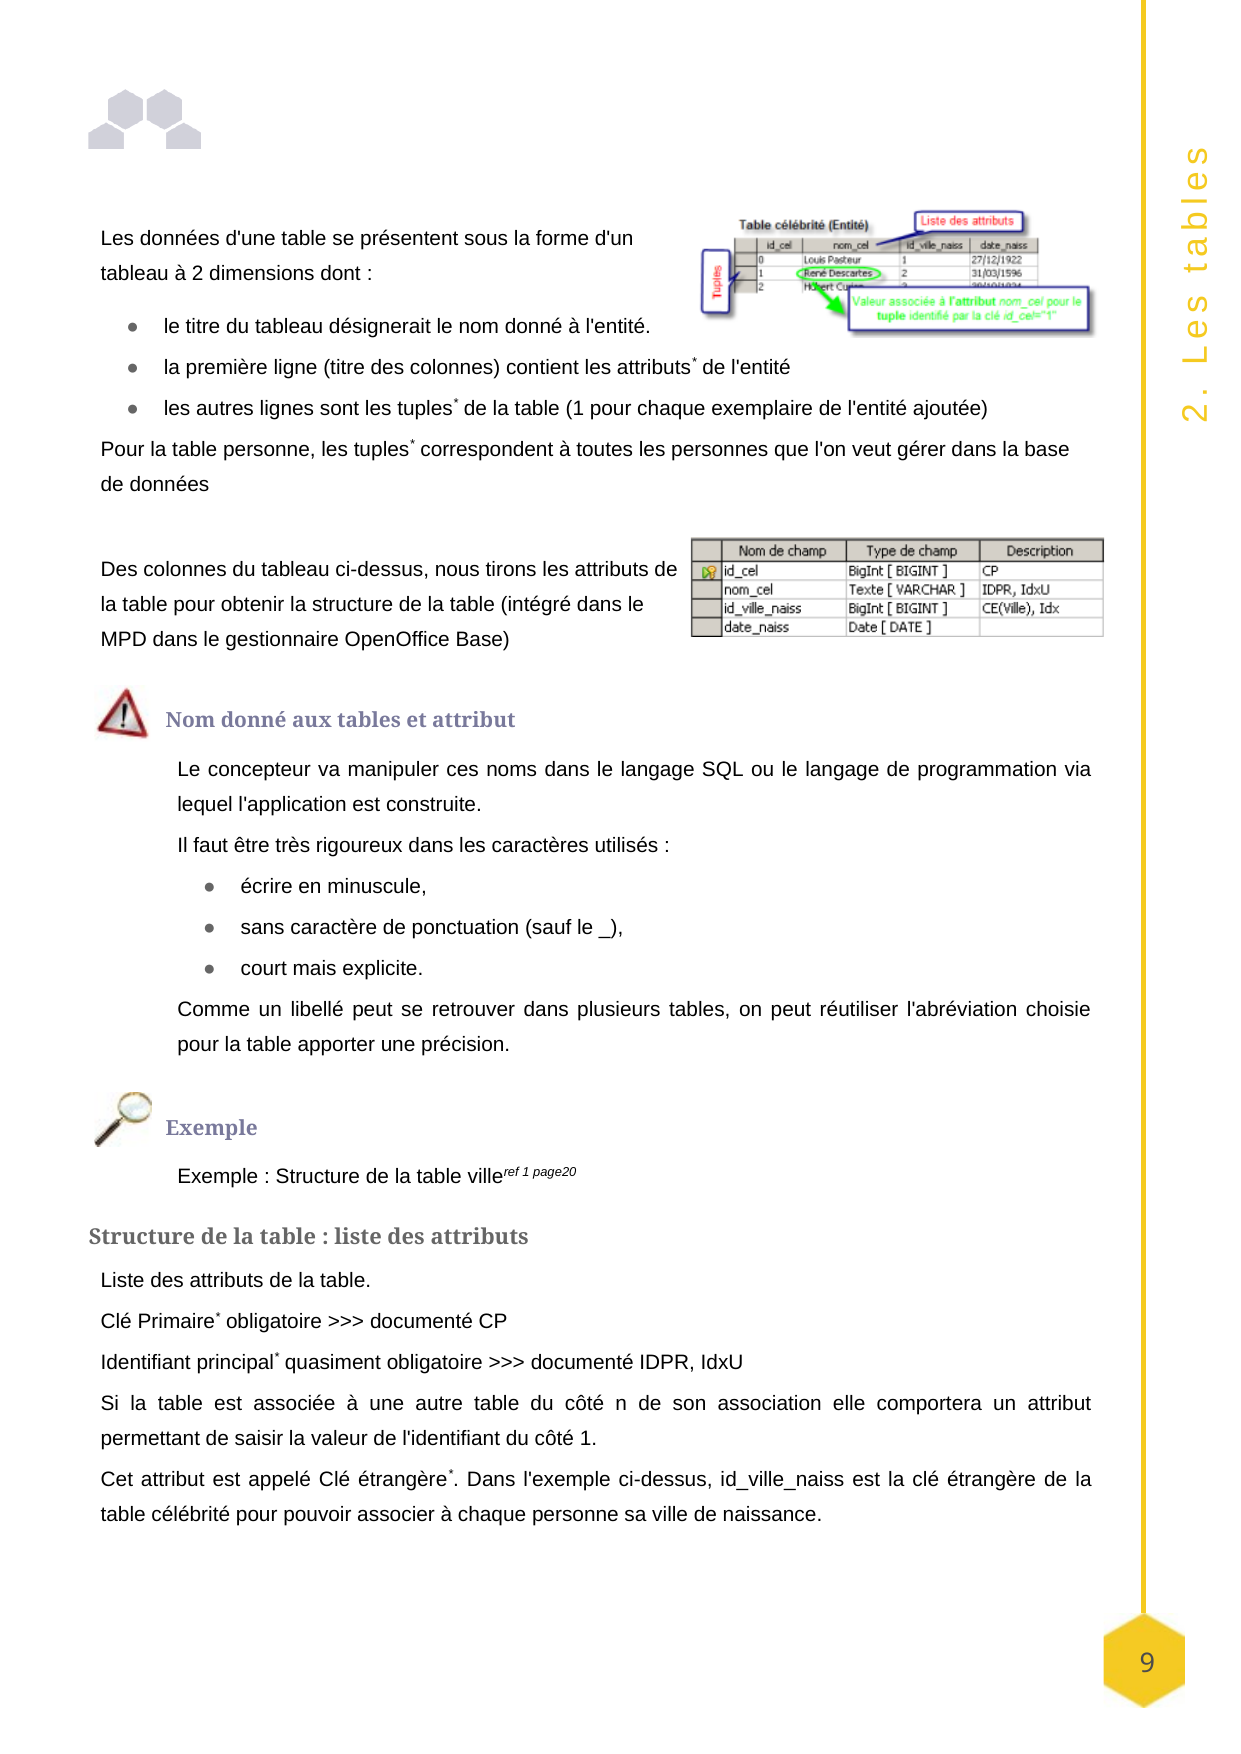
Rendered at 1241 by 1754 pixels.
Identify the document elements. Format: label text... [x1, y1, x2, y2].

text Clé Primaire*Clé primaire obligatoire >>> documenté CP [100, 1309, 1093, 1333]
list court mais explicite. [203, 956, 1104, 979]
list sans caractère de ponctuation (sauf le _), [203, 915, 1104, 939]
picture [94, 685, 148, 737]
table_header Les données d'une table se présentent sous la forme d'un tableau à 2 dimensions dont : le titre du tableau désignerait le nom donné à l'entité. la première ligne (titre des colonnes) contient les attributs*Attribut de l'entité les autres lignes sont les tuples*tuple de la table (1 pour chaque exemplaire de l'entité ajoutée) Pour la table personne, les tuples*tuple correspondent à toutes les personnes que l'on veut gérer dans la base de données [89, 338, 1104, 507]
text Identifiant principal*Identifiant principal quasiment obligatoire >>> documenté IDPR, IdxU [100, 1350, 1093, 1373]
table_header Les données d'une table se présentent sous la forme d'un tableau à 2 dimensions dont : le titre du tableau désignerait le nom donné à l'entité. la première ligne (titre des colonnes) contient les attributs*Attribut de l'entité les autres lignes sont les tuples*tuple de la table (1 pour chaque exemplaire de l'entité ajoutée) Pour la table personne, les tuples*tuple correspondent à toutes les personnes que l'on veut gérer dans la base de données [89, 207, 690, 337]
table_header Des colonnes du tableau ci-dessus, nous tirons les attributs de la table pour obtenir la structure de la table (intégré dans le MPD dans le gestionnaire OpenOffice Base) [89, 537, 1104, 662]
picture [94, 1092, 148, 1143]
text Structure de la table : liste des attributs [88, 1221, 1104, 1251]
list écrire en minuscule, [203, 874, 1104, 898]
text Nom donné aux tables et attribut [165, 706, 1104, 734]
text Comme un libellé peut se retrouver dans plusieurs tables, on peut réutiliser l'abréviation choisie pour la table apporter une précision. [177, 997, 1093, 1056]
text Le concepteur va manipuler ces noms dans le langage SQL ou le langage de programmation via lequel l'application est construite. [177, 758, 1093, 816]
picture [88, 89, 308, 149]
picture [690, 537, 1105, 637]
text Exemple : Structure de la table villeref 1 page23 [177, 1165, 1093, 1188]
text Il faut être très rigoureux dans les caractères utilisés : [177, 833, 1093, 857]
text Exemple [165, 1113, 1104, 1141]
text Si la table est associée à une autre table du côté n de son association elle comportera un attribut permettant de saisir la valeur de l'identifiant du côté 1. [100, 1391, 1093, 1449]
picture [1103, 1613, 1191, 1725]
text Liste des attributs de la table. [100, 1268, 1093, 1292]
picture [690, 206, 1105, 338]
text Cet attribut est appelé Clé étrangère*Clé étrangère. Dans l'exemple ci-dessus, id_ville_naiss est la clé étrangère de la table célébrité pour pouvoir associer à chaque personne sa ville de naissance. [100, 1467, 1093, 1525]
